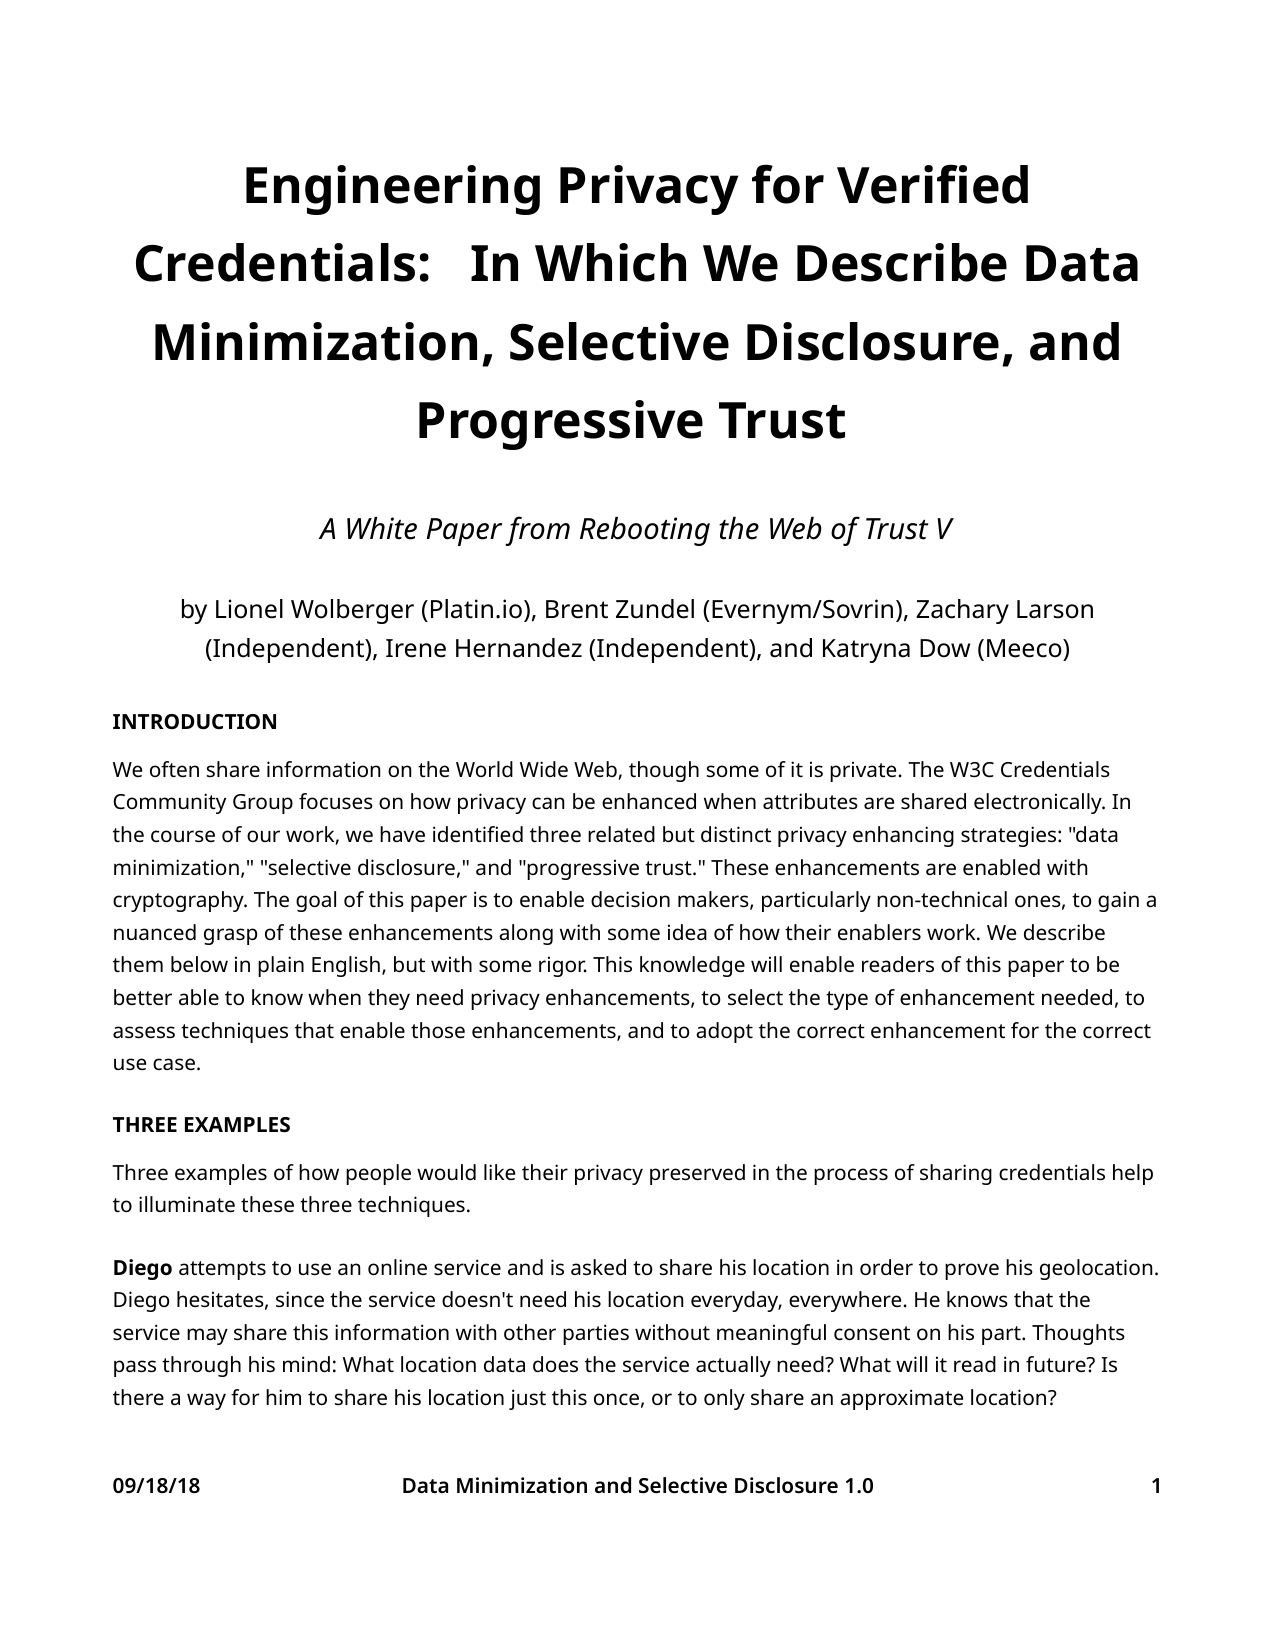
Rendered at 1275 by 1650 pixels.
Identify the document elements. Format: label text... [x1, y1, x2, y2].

subtitle by Lionel Wolberger (Platin.io), Brent Zundel (Evernym/Sovrin), Zachary Larson (Independent), Irene Hernandez (Independent), and Katryna Dow (Meeco) [112, 591, 1162, 665]
text Diego attempts to use an online service and is asked to share his location in order to prove his geolocation. Diego hesitates, since the service doesn't need his location everyday, everywhere. He knows that the service may share this information with other parties without meaningful consent on his part. Thoughts pass through his mind: What location data does the service actually need? What will it read in future? Is there a way for him to share his location just this once, or to only share an approximate location? [112, 1253, 1162, 1412]
text Three examples of how people would like their privacy preserved in the process of sharing credentials help to illuminate these three techniques. [112, 1158, 1162, 1219]
text We often share information on the World Wide Web, though some of it is private. The W3C Credentials Community Group focuses on how privacy can be enhanced when attributes are shared electronically. In the course of our work, we have identified three related but distinct privacy enhancing strategies: "data minimization," "selective disclosure," and "progressive trust." These enhancements are enabled with cryptography. The goal of this paper is to enable decision makers, particularly non-technical ones, to gain a nuanced grasp of these enhancements along with some idea of how their enablers work. We describe them below in plain English, but with some rigor. This knowledge will enable readers of this paper to be better able to know when they need privacy enhancements, to select the type of enhancement needed, to assess techniques that enable those enhancements, and to adopt the correct enhancement for the correct use case. [112, 755, 1162, 1077]
subtitle Three Examples [112, 1110, 1162, 1139]
subtitle A White Paper from Rebooting the Web of Trust V [112, 508, 1162, 548]
subtitle Introduction [112, 707, 1162, 736]
subtitle Engineering Privacy for Verified Credentials: In Which We Describe Data Minimization, Selective Disclosure, and Progressive Trust [112, 150, 1162, 453]
